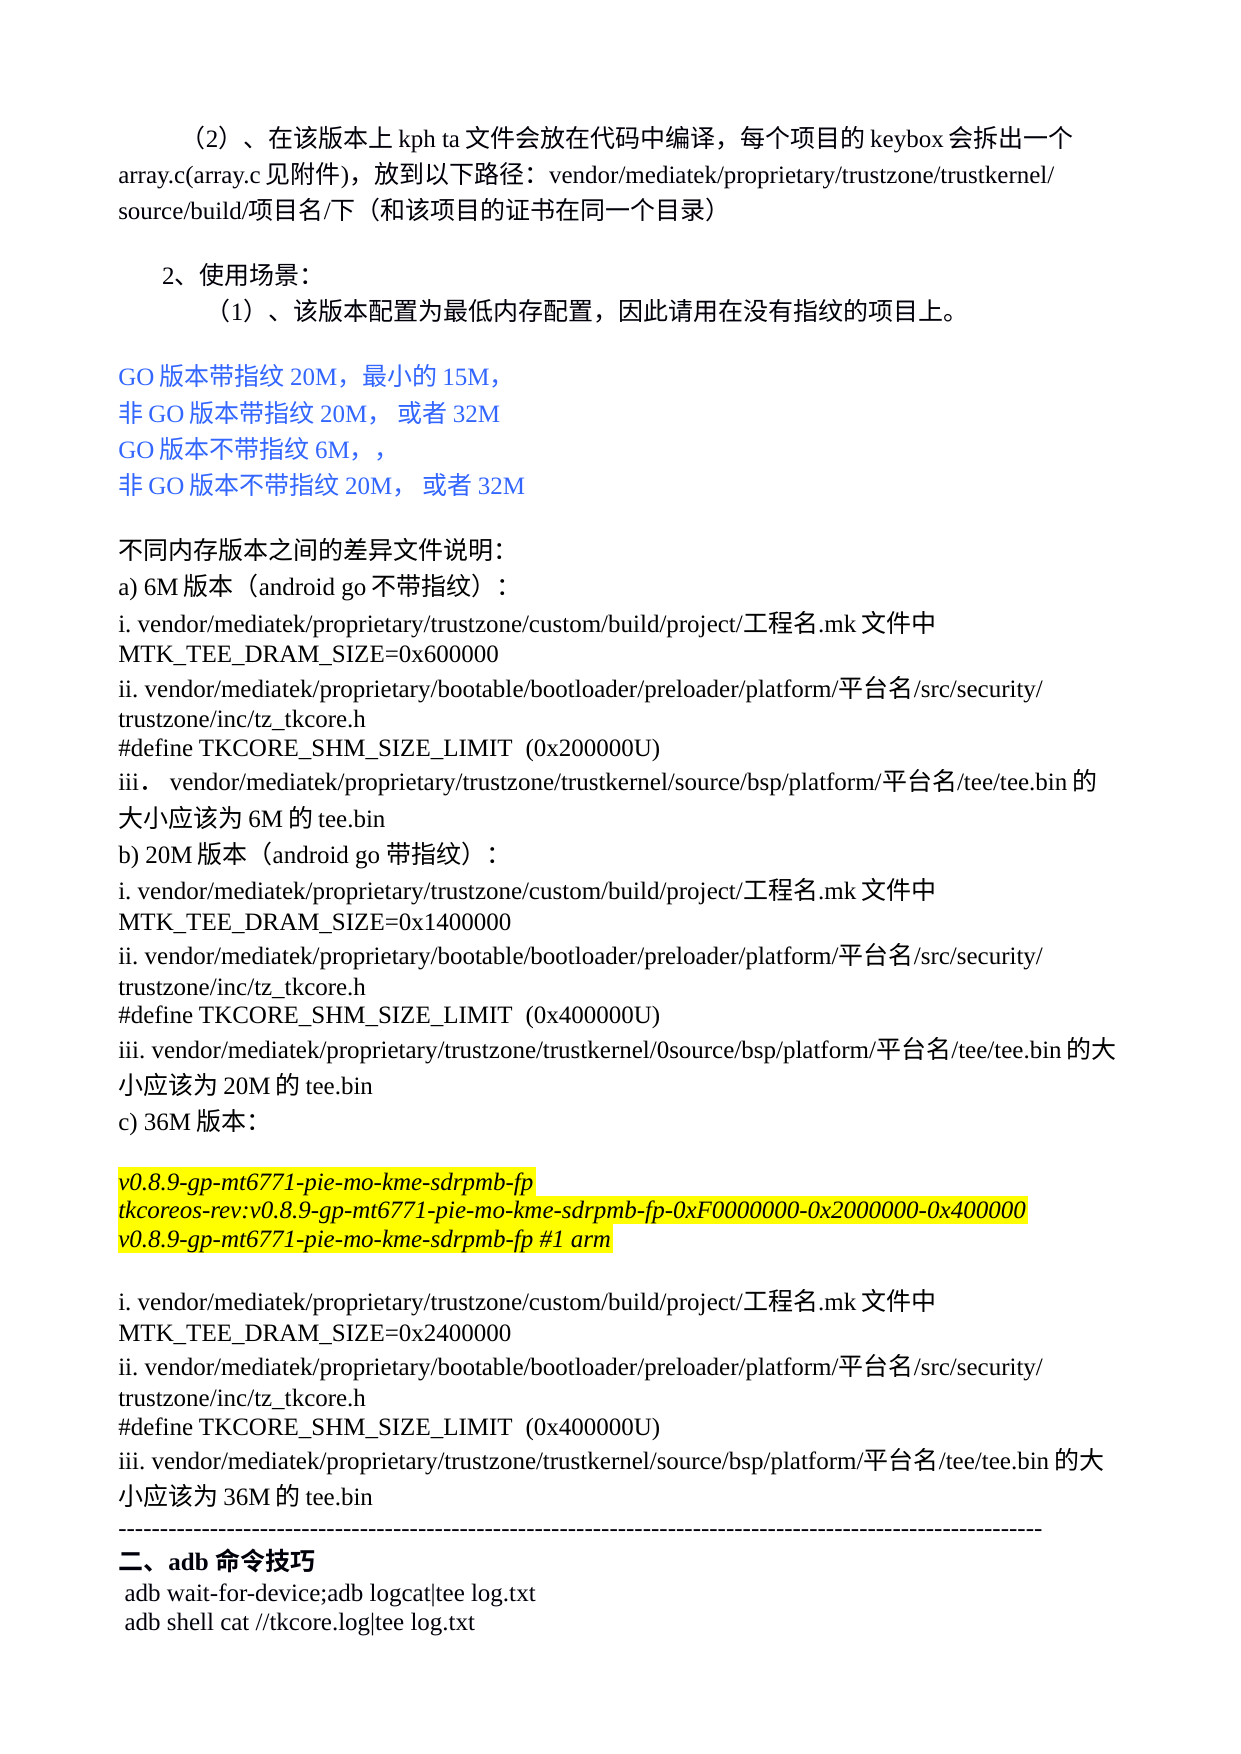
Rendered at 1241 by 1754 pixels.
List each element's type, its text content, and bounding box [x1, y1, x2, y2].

text v0.8.9-gp-mt6771-pie-mo-kme-sdrpmb-fp [118, 1167, 1122, 1196]
text adb shell cat //tkcore.log|tee log.txt [118, 1607, 1122, 1636]
text 二、adb 命令技巧 [118, 1542, 1122, 1578]
text （1）、该版本配置为最低内存配置，因此请用在没有指纹的项目上。 [118, 292, 1122, 328]
text v0.8.9-gp-mt6771-pie-mo-kme-sdrpmb-fp #1 arm [118, 1224, 1122, 1253]
text 2、使用场景： [118, 256, 1122, 292]
text --------------------------------------------------------------------------------------------------------------- [118, 1513, 1122, 1542]
text 不同内存版本之间的差异文件说明： a) 6M版本（android go不带指纹）： i. vendor/mediatek/proprietary/trustzone/custom/build/project/工程名.mk文件中MTK_TEE_DRAM_SIZE=0x600000 ii. vendor/mediatek/proprietary/bootable/bootloader/preloader/platform/平台名/src/security/trustzone/inc/tz_tkcore.h #define TKCORE_SHM_SIZE_LIMIT (0x200000U) iii． vendor/mediatek/proprietary/trustzone/trustkernel/source/bsp/platform/平台名/tee/tee.bin的大小应该为6M的tee.bin b) 20M版本（android go 带指纹）： i. vendor/mediatek/proprietary/trustzone/custom/build/project/工程名.mk文件中MTK_TEE_DRAM_SIZE=0x1400000 ii. vendor/mediatek/proprietary/bootable/bootloader/preloader/platform/平台名/src/security/trustzone/inc/tz_tkcore.h #define TKCORE_SHM_SIZE_LIMIT (0x400000U) iii. vendor/mediatek/proprietary/trustzone/trustkernel/0source/bsp/platform/平台名/tee/tee.bin的大小应该为20M的tee.bin c) 36M版本： [118, 531, 1122, 1167]
text adb wait-for-device;adb logcat|tee log.txt [118, 1578, 1122, 1607]
text tkcoreos-rev:v0.8.9-gp-mt6771-pie-mo-kme-sdrpmb-fp-0xF0000000-0x2000000-0x400000 [118, 1196, 1122, 1224]
text GO版本带指纹 20M，最小的15M， 非GO版本带指纹 20M， 或者32M GO版本不带指纹 6M，， 非GO版本不带指纹 20M， 或者32M [118, 357, 1122, 502]
text （2）、在该版本上kph ta文件会放在代码中编译，每个项目的keybox会拆出一个array.c(array.c见附件)，放到以下路径：vendor/mediatek/proprietary/trustzone/trustkernel/source/build/项目名/下（和该项目的证书在同一个目录） [118, 118, 1122, 227]
text i. vendor/mediatek/proprietary/trustzone/custom/build/project/工程名.mk文件中MTK_TEE_DRAM_SIZE=0x2400000 ii. vendor/mediatek/proprietary/bootable/bootloader/preloader/platform/平台名/src/security/trustzone/inc/tz_tkcore.h #define TKCORE_SHM_SIZE_LIMIT (0x400000U) iii. vendor/mediatek/proprietary/trustzone/trustkernel/source/bsp/platform/平台名/tee/tee.bin的大小应该为36M的tee.bin [118, 1282, 1122, 1513]
